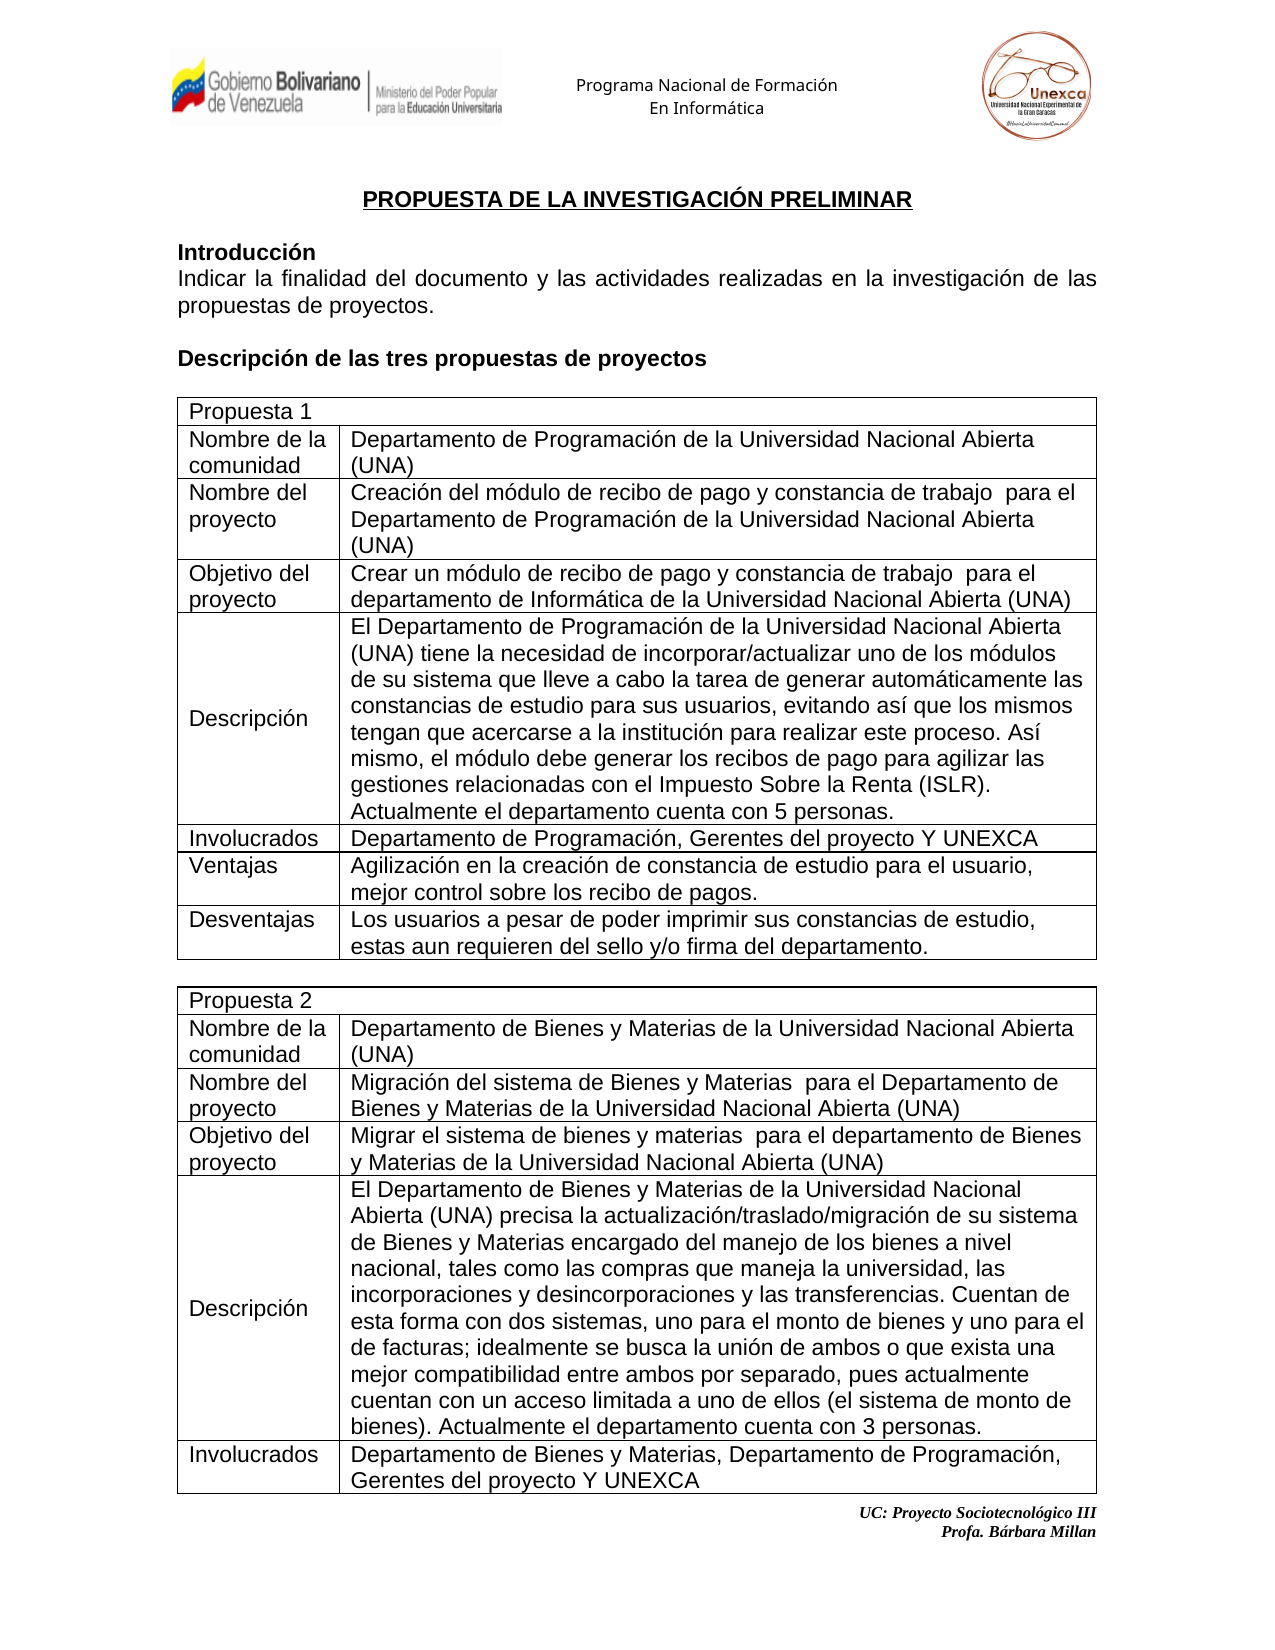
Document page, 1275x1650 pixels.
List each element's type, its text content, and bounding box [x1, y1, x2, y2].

table_cell Objetivo del proyecto [178, 560, 339, 612]
table_cell Nombre de la comunidad [178, 426, 339, 478]
table_cell Crear un módulo de recibo de pago y constancia de trabajo para el departamento de Informática de la Universidad Nacional Abierta (UNA) [340, 560, 1096, 612]
table_cell El Departamento de Bienes y Materias de la Universidad Nacional Abierta (UNA) precisa la actualización/traslado/migración de su sistema de Bienes y Materias encargado del manejo de los bienes a nivel nacional, tales como las compras que maneja la universidad, las incorporaciones y desincorporaciones y las transferencias. Cuentan de esta forma con dos sistemas, uno para el monto de bienes y uno para el de facturas; idealmente se busca la unión de ambos o que exista una mejor compatibilidad entre ambos por separado, pues actualmente cuentan con un acceso limitada a uno de ellos (el sistema de monto de bienes). Actualmente el departamento cuenta con 3 personas. [340, 1176, 1096, 1439]
table_cell Desventajas [178, 906, 339, 959]
table_cell Objetivo del proyecto [178, 1122, 339, 1175]
table_cell Agilización en la creación de constancia de estudio para el usuario, mejor control sobre los recibo de pagos. [340, 853, 1096, 905]
table_cell Involucrados [178, 825, 339, 851]
table_cell Nombre de la comunidad [178, 1015, 339, 1067]
table_cell Departamento de Bienes y Materias de la Universidad Nacional Abierta (UNA) [340, 1015, 1096, 1067]
table_cell El Departamento de Programación de la Universidad Nacional Abierta (UNA) tiene la necesidad de incorporar/actualizar uno de los módulos de su sistema que lleve a cabo la tarea de generar automáticamente las constancias de estudio para sus usuarios, evitando así que los mismos tengan que acercarse a la institución para realizar este proceso. Así mismo, el módulo debe generar los recibos de pago para agilizar las gestiones relacionadas con el Impuesto Sobre la Renta (ISLR). Actualmente el departamento cuenta con 5 personas. [340, 613, 1096, 824]
table_cell Departamento de Bienes y Materias, Departamento de Programación, Gerentes del proyecto Y UNEXCA [340, 1441, 1096, 1493]
table_cell Creación del módulo de recibo de pago y constancia de trabajo para el Departamento de Programación de la Universidad Nacional Abierta (UNA) [340, 479, 1096, 558]
table_cell Involucrados [178, 1441, 339, 1493]
text Introducción [177, 239, 1098, 265]
table_cell Nombre del proyecto [178, 479, 339, 558]
table_cell Descripción [178, 613, 339, 824]
table_header Propuesta 1 [178, 398, 1096, 424]
table_cell Nombre del proyecto [178, 1069, 339, 1121]
table_header Propuesta 2 [178, 988, 1096, 1014]
table_cell Migrar el sistema de bienes y materias para el departamento de Bienes y Materias de la Universidad Nacional Abierta (UNA) [340, 1122, 1096, 1175]
table_cell Descripción [178, 1176, 339, 1439]
table_cell Departamento de Programación, Gerentes del proyecto Y UNEXCA [340, 825, 1096, 851]
text Indicar la finalidad del documento y las actividades realizadas en la investigación de las propuestas de proyectos. [177, 265, 1098, 318]
table_cell Ventajas [178, 853, 339, 905]
table_cell Migración del sistema de Bienes y Materias para el Departamento de Bienes y Materias de la Universidad Nacional Abierta (UNA) [340, 1069, 1096, 1121]
table_cell Departamento de Programación de la Universidad Nacional Abierta (UNA) [340, 426, 1096, 478]
text PROPUESTA DE LA INVESTIGACIÓN PRELIMINAR [177, 186, 1098, 213]
table_cell Los usuarios a pesar de poder imprimir sus constancias de estudio, estas aun requieren del sello y/o firma del departamento. [340, 906, 1096, 959]
text Descripción de las tres propuestas de proyectos [177, 344, 1098, 371]
